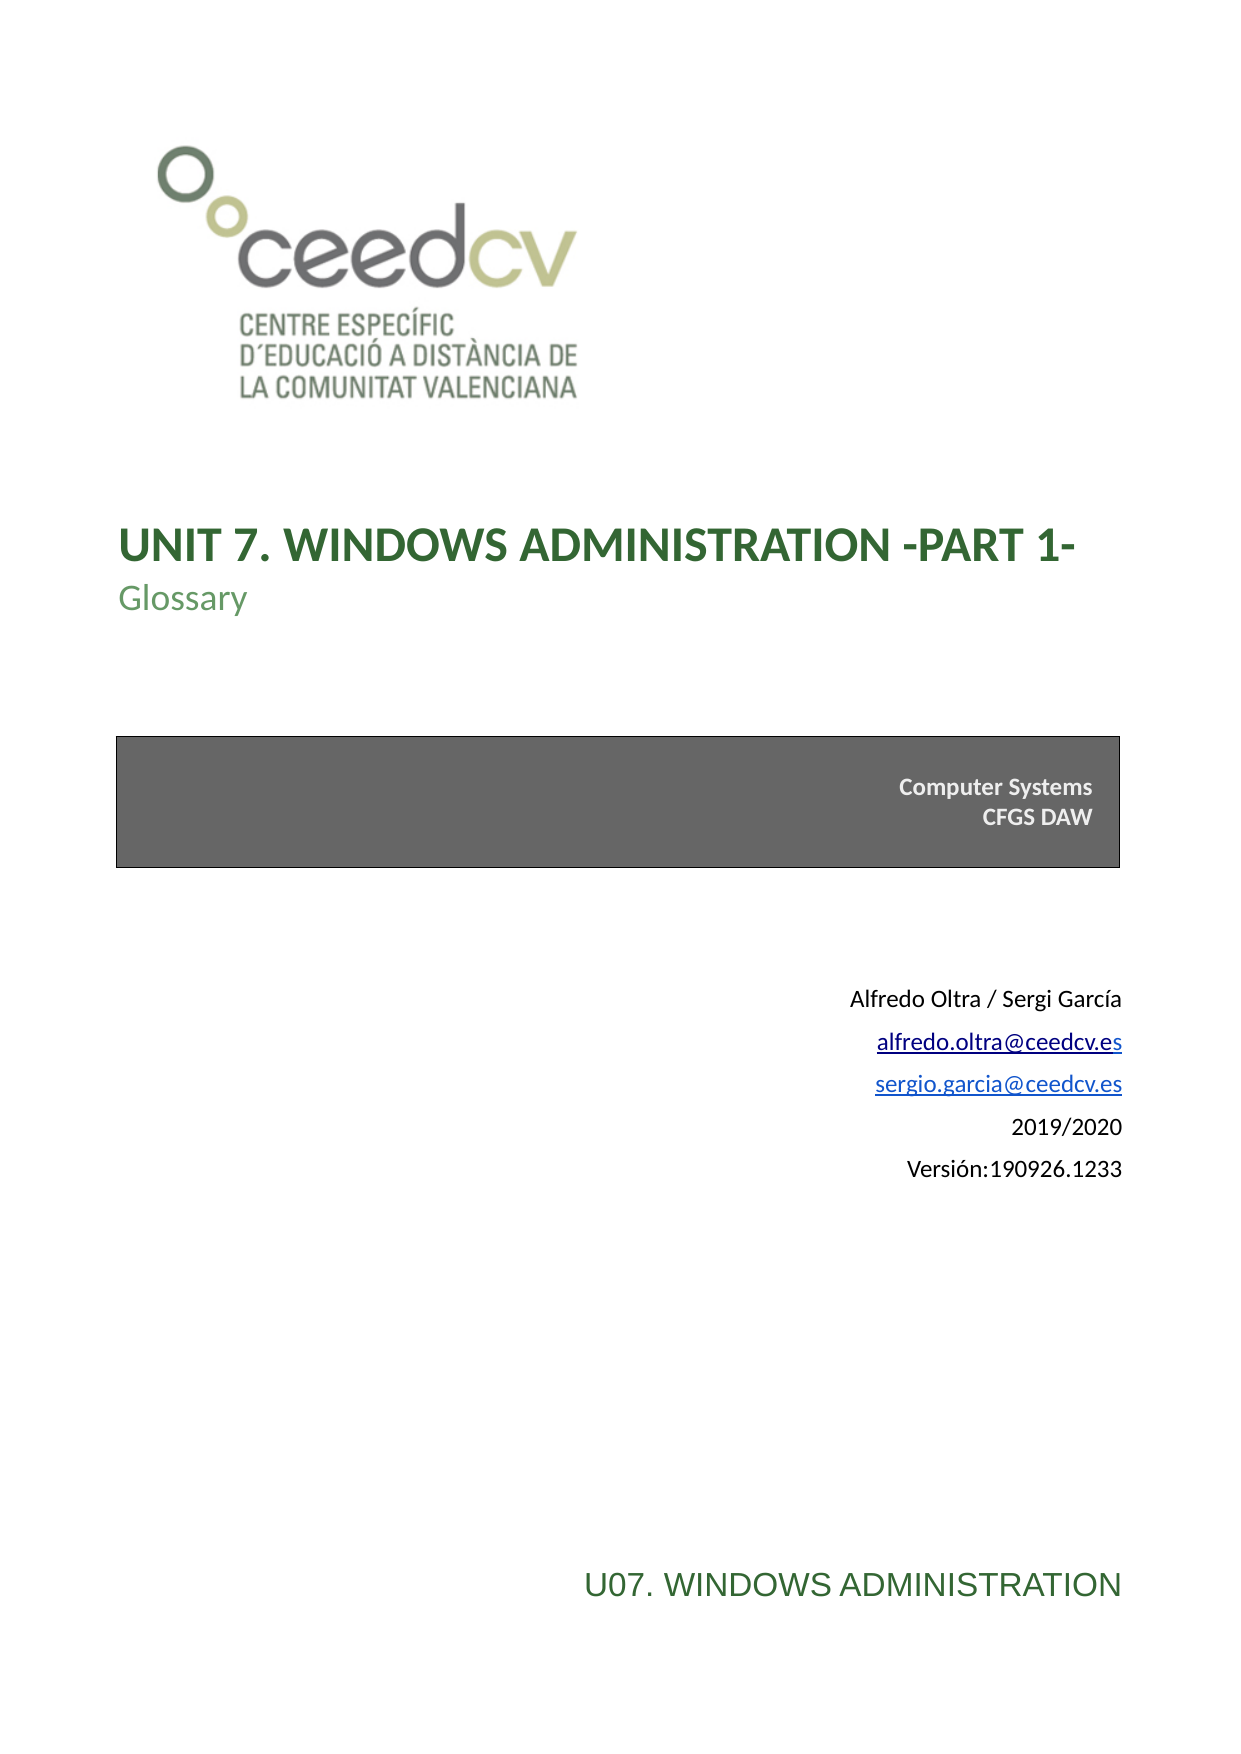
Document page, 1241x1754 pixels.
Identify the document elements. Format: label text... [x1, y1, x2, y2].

picture [118, 118, 681, 427]
text 2019/2020 [118, 1111, 1122, 1141]
text UNIT 7. WINDOWS ADMINISTRATION -PART 1- [118, 513, 1122, 574]
text U07. Windows administration [118, 1565, 1122, 1603]
text Versión:190926.1233 [118, 1153, 1122, 1183]
text CFGS DAW [119, 801, 1092, 832]
text alfredo.oltra@ceedcv.es [231, 1026, 1122, 1056]
text Alfredo Oltra / Sergi García [231, 983, 1122, 1014]
text Glossary [118, 574, 1122, 620]
text sergio.garcia@ceedcv.es [231, 1068, 1122, 1099]
text Computer Systems [119, 771, 1092, 801]
